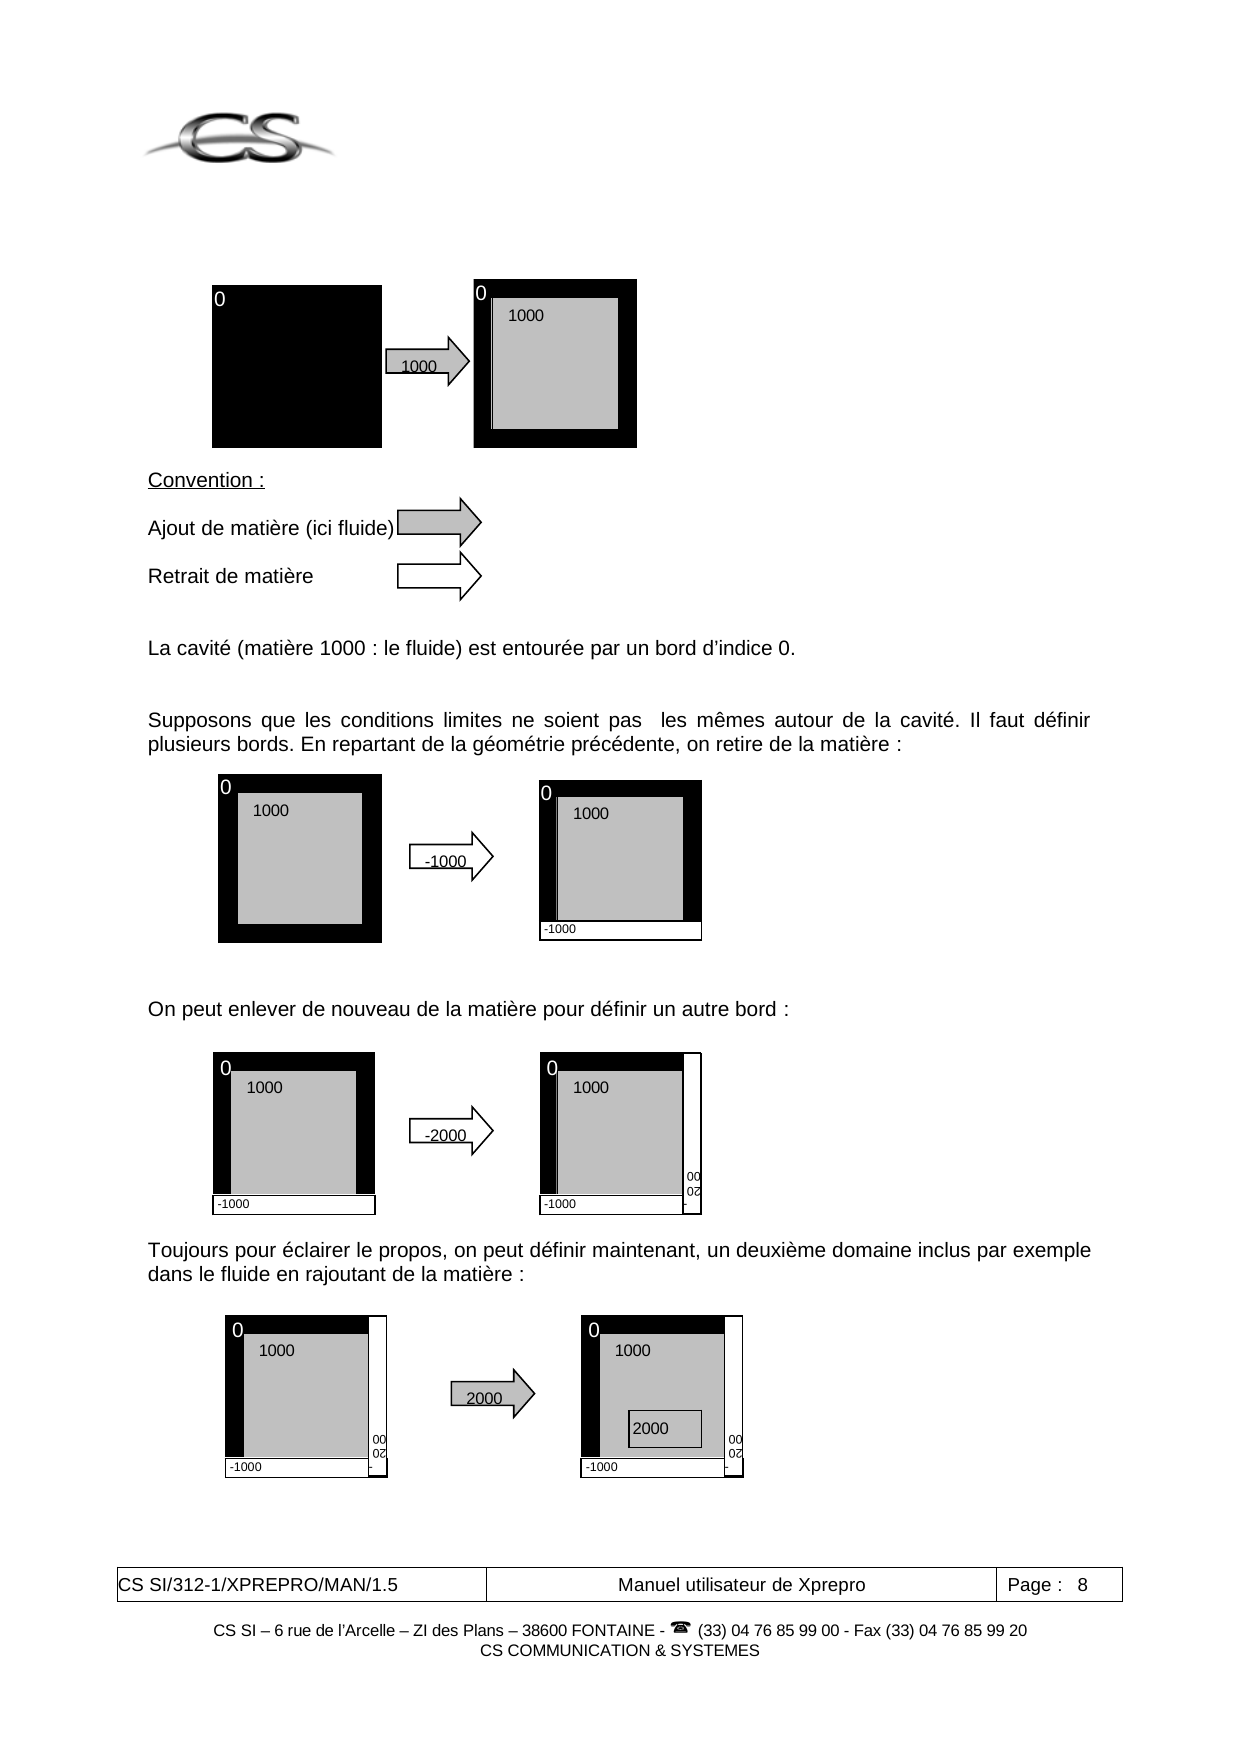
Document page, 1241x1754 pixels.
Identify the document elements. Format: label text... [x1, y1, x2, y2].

text Retrait de matière [148, 564, 397, 588]
text Supposons que les conditions limites ne soient pas les mêmes autour de la cavité. Il faut définir plusieurs bords. En repartant de la géométrie précédente, on retire de la matière : [148, 708, 1092, 756]
text 1000 [253, 801, 347, 820]
text 2000 [632, 1418, 697, 1438]
text 1000 [508, 306, 602, 325]
text -1000 [214, 1196, 374, 1211]
text 1000 [246, 1078, 341, 1097]
text 0 [546, 1056, 581, 1080]
picture [133, 106, 350, 172]
text 0 [475, 281, 635, 304]
text 1000 [258, 1341, 353, 1360]
text 1000 [614, 1341, 715, 1360]
text 1000 [573, 804, 667, 823]
text 0 [220, 1056, 255, 1080]
text 0 [541, 781, 700, 805]
text 0 [232, 1318, 267, 1342]
text -1000 [541, 1196, 682, 1211]
text 0 [220, 775, 380, 799]
text Convention : [148, 467, 1092, 492]
text Ajout de matière (ici fluide) [148, 516, 459, 540]
text 1000 [573, 1078, 667, 1097]
text Toujours pour éclairer le propos, on peut définir maintenant, un deuxième domaine inclus par exemple dans le fluide en rajoutant de la matière : [148, 1237, 1092, 1286]
text [399, 564, 479, 588]
text -1000 [582, 1459, 724, 1473]
text 0 [588, 1318, 623, 1342]
text On peut enlever de nouveau de la matière pour définir un autre bord : [148, 997, 1092, 1021]
text -1000 [226, 1459, 368, 1473]
text -1000 [541, 922, 700, 936]
text [473, 564, 1092, 588]
text 0 [214, 287, 380, 311]
text La cavité (matière 1000 : le fluide) est entourée par un bord d’indice 0. [148, 636, 1092, 660]
text [468, 516, 1092, 540]
